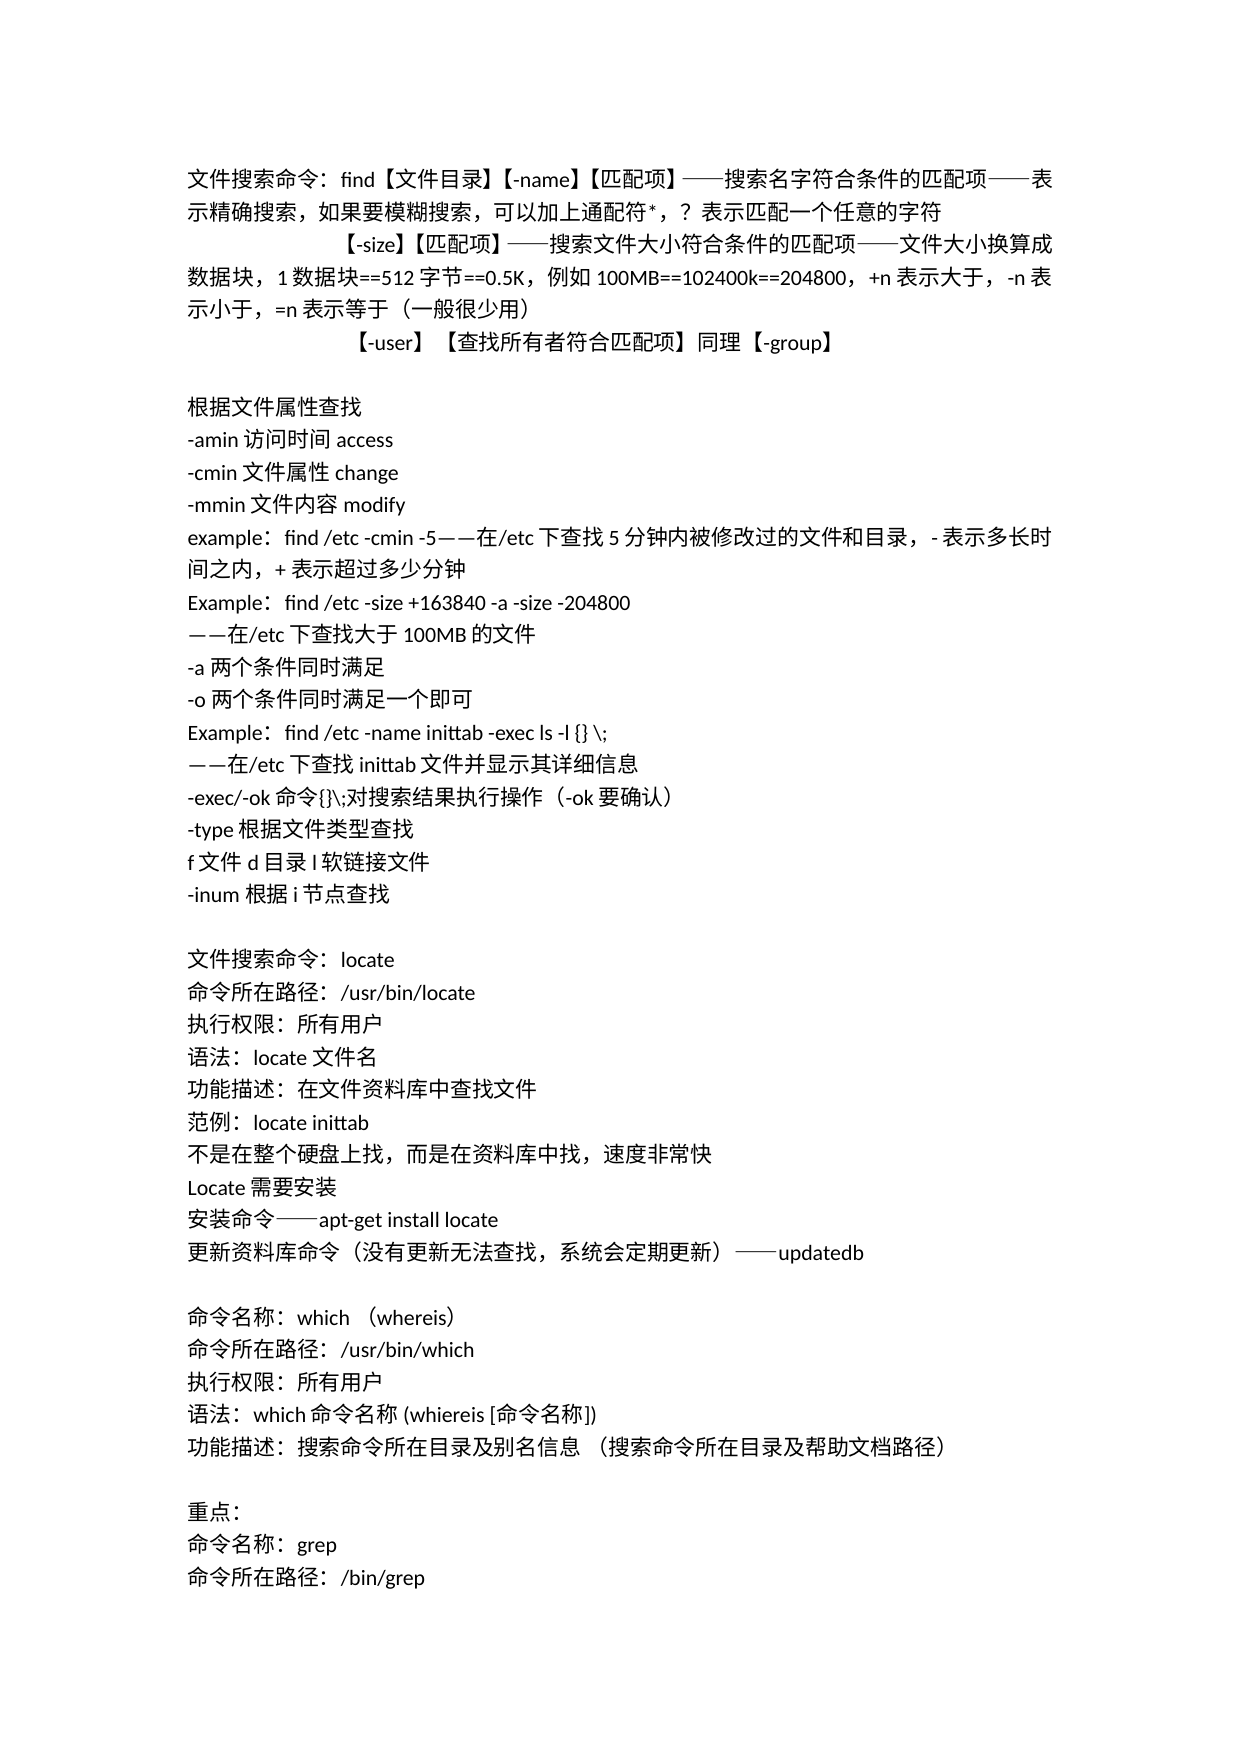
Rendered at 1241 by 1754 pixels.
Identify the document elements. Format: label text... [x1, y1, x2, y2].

text Example：find /etc -name inittab -exec ls -l {} \; [187, 714, 1053, 747]
text 命令所在路径：/usr/bin/which [187, 1332, 1053, 1364]
text Example：find /etc -size +163840 -a -size -204800 [187, 584, 1053, 617]
text 命令名称：which （whereis） [187, 1299, 1053, 1332]
text 执行权限：所有用户 [187, 1007, 1053, 1039]
text 【-size】【匹配项】——搜索文件大小符合条件的匹配项——文件大小换算成数据块，1数据块==512字节==0.5K，例如100MB==102400k==204800，+n表示大于，-n表示小于，=n表示等于（一般很少用） [187, 227, 1053, 324]
text 执行权限：所有用户 [187, 1364, 1053, 1397]
text 文件搜索命令：find 【文件目录】【-name】【匹配项】——搜索名字符合条件的匹配项——表示精确搜索，如果要模糊搜索，可以加上通配符*，？表示匹配一个任意的字符 [187, 162, 1053, 227]
text -o 两个条件同时满足一个即可 [187, 682, 1053, 714]
text 安装命令——apt-get install locate [187, 1202, 1053, 1234]
text 命令所在路径：/usr/bin/locate [187, 974, 1053, 1007]
text 命令所在路径：/bin/grep [187, 1559, 1053, 1592]
text 语法：which命令名称 (whiereis [命令名称]) [187, 1397, 1053, 1429]
text -exec/-ok命令{}\;对搜索结果执行操作（-ok要确认） [187, 779, 1053, 812]
text ——在/etc下查找大于100MB的文件 [187, 617, 1053, 649]
text 范例：locate inittab [187, 1104, 1053, 1137]
text 不是在整个硬盘上找，而是在资料库中找，速度非常快 [187, 1137, 1053, 1169]
text 功能描述：在文件资料库中查找文件 [187, 1072, 1053, 1104]
text 更新资料库命令（没有更新无法查找，系统会定期更新）——updatedb [187, 1234, 1053, 1267]
text -mmin 文件内容 modify [187, 487, 1053, 519]
text Locate需要安装 [187, 1169, 1053, 1202]
text -amin 访问时间 access [187, 422, 1053, 454]
text 文件搜索命令：locate [187, 942, 1053, 974]
text f文件 d目录 l软链接文件 [187, 844, 1053, 877]
text 命令名称：grep [187, 1527, 1053, 1559]
text -type 根据文件类型查找 [187, 812, 1053, 844]
text -a 两个条件同时满足 [187, 649, 1053, 682]
text 重点： [187, 1494, 1053, 1527]
text -inum 根据i节点查找 [187, 877, 1053, 909]
text -cmin 文件属性 change [187, 454, 1053, 487]
text 根据文件属性查找 [187, 389, 1053, 422]
text ——在/etc下查找inittab文件并显示其详细信息 [187, 747, 1053, 779]
text 功能描述：搜索命令所在目录及别名信息 （搜索命令所在目录及帮助文档路径） [187, 1429, 1053, 1462]
text 语法：locate 文件名 [187, 1039, 1053, 1072]
text example：find /etc -cmin -5——在/etc下查找5分钟内被修改过的文件和目录，- 表示多长时间之内，+ 表示超过多少分钟 [187, 519, 1053, 584]
text 【-user】【查找所有者符合匹配项】同理【-group】 [187, 324, 1053, 357]
